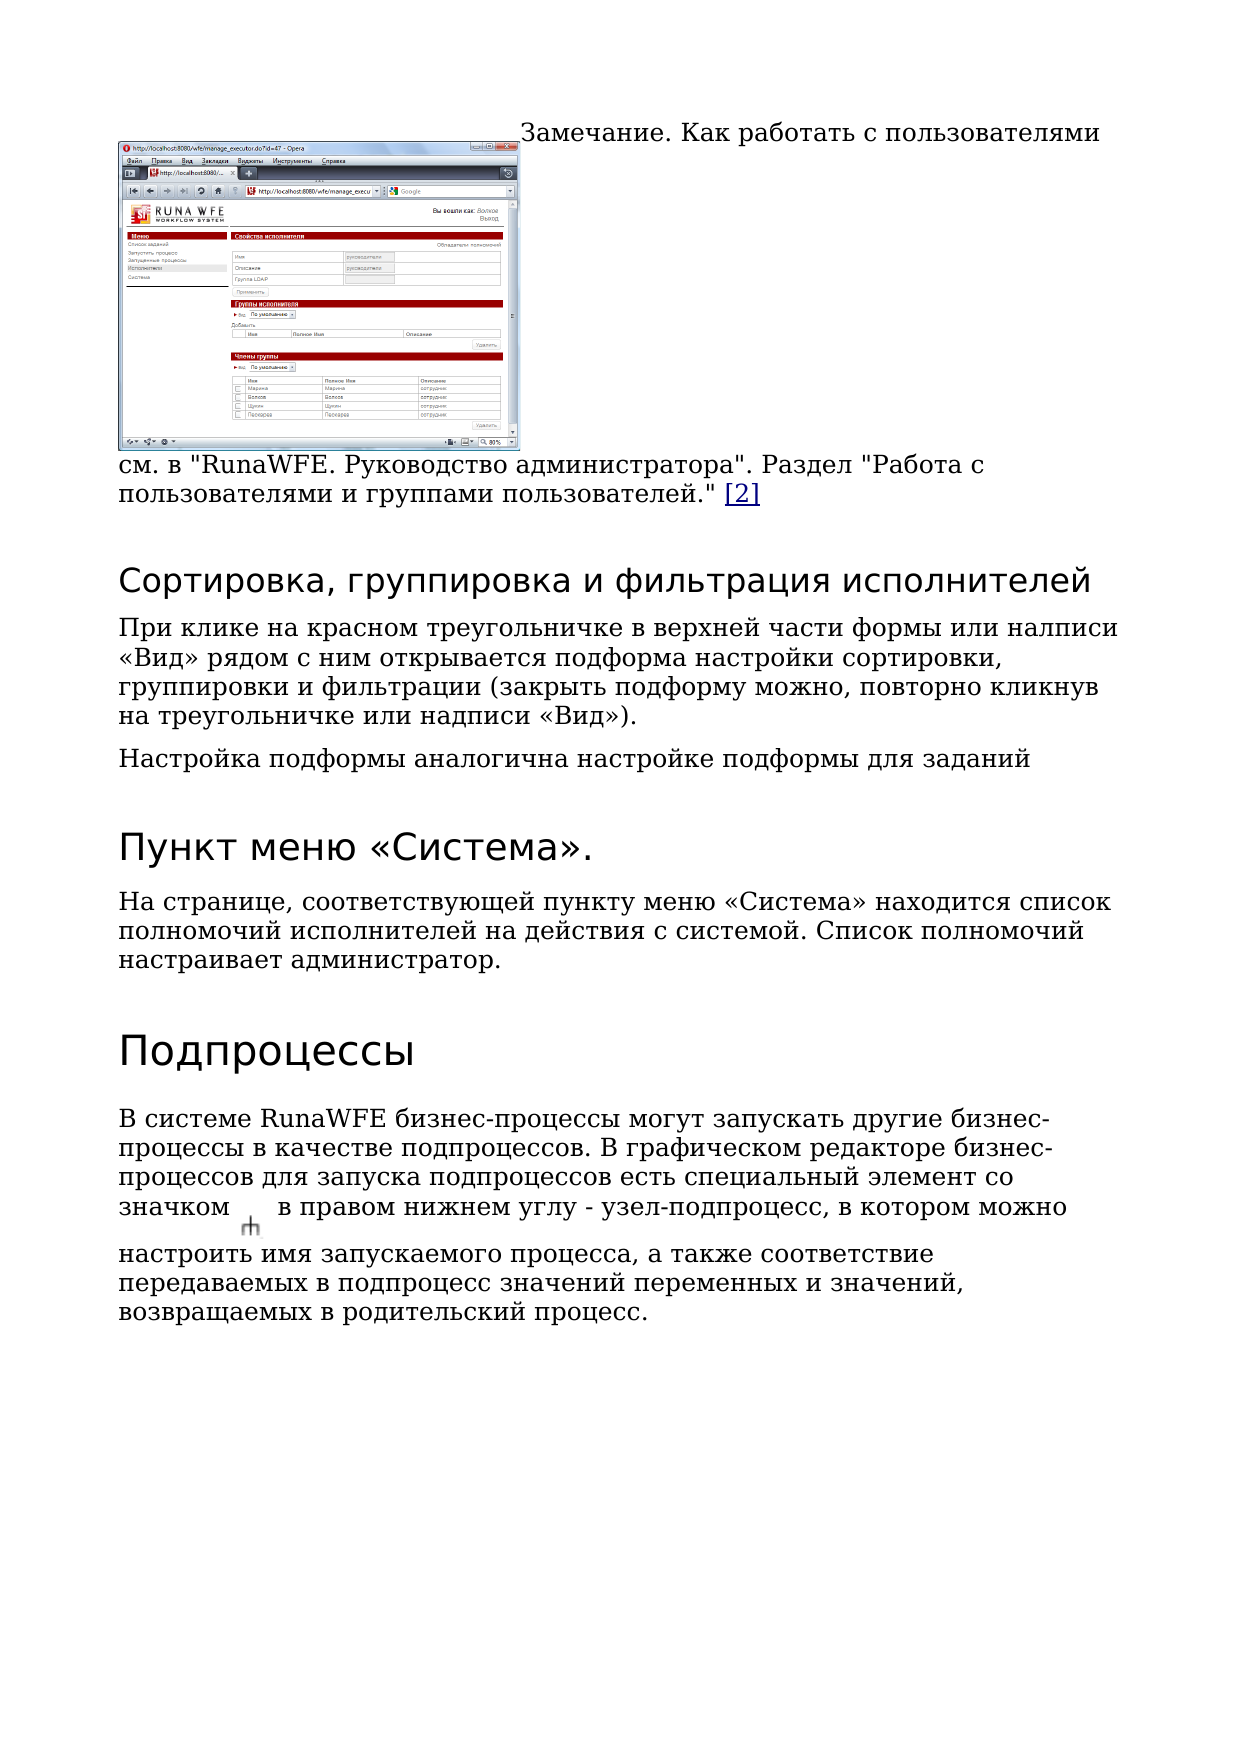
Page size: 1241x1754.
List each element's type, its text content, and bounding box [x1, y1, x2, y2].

text На странице, соответствующей пункту меню «Система» находится список полномочий исполнителей на действия с системой. Список полномочий настраивает администратор. [118, 887, 1122, 974]
subtitle Пункт меню «Система». [118, 825, 1122, 869]
text Настройка подформы аналогична настройке подформы для заданий [118, 744, 1122, 773]
picture [118, 141, 521, 451]
subtitle Сортировка, группировка и фильтрация исполнителей [118, 561, 1122, 600]
picture [237, 1215, 270, 1239]
text Замечание. Как работать с пользователями см. в "RunaWFE. Руководство администратора". Раздел "Работа с пользователями и группами пользователей." [2] [118, 118, 1122, 509]
subtitle Подпроцессы [118, 1027, 1122, 1076]
text При клике на красном треугольничке в верхней части формы или налписи «Вид» рядом с ним открывается подформа настройки сортировки, группировки и фильтрации (закрыть подформу можно, повторно кликнув на треугольничке или надписи «Вид»). [118, 613, 1122, 730]
text В системе RunaWFE бизнес-процессы могут запускать другие бизнес-процессы в качестве подпроцессов. В графическом редакторе бизнес-процессов для запуска подпроцессов есть специальный элемент со значком в правом нижнем углу - узел-подпроцесс, в котором можно настроить имя запускаемого процесса, а также соответствие передаваемых в подпроцесс значений переменных и значений, возвращаемых в родительский процесс. [118, 1104, 1122, 1326]
